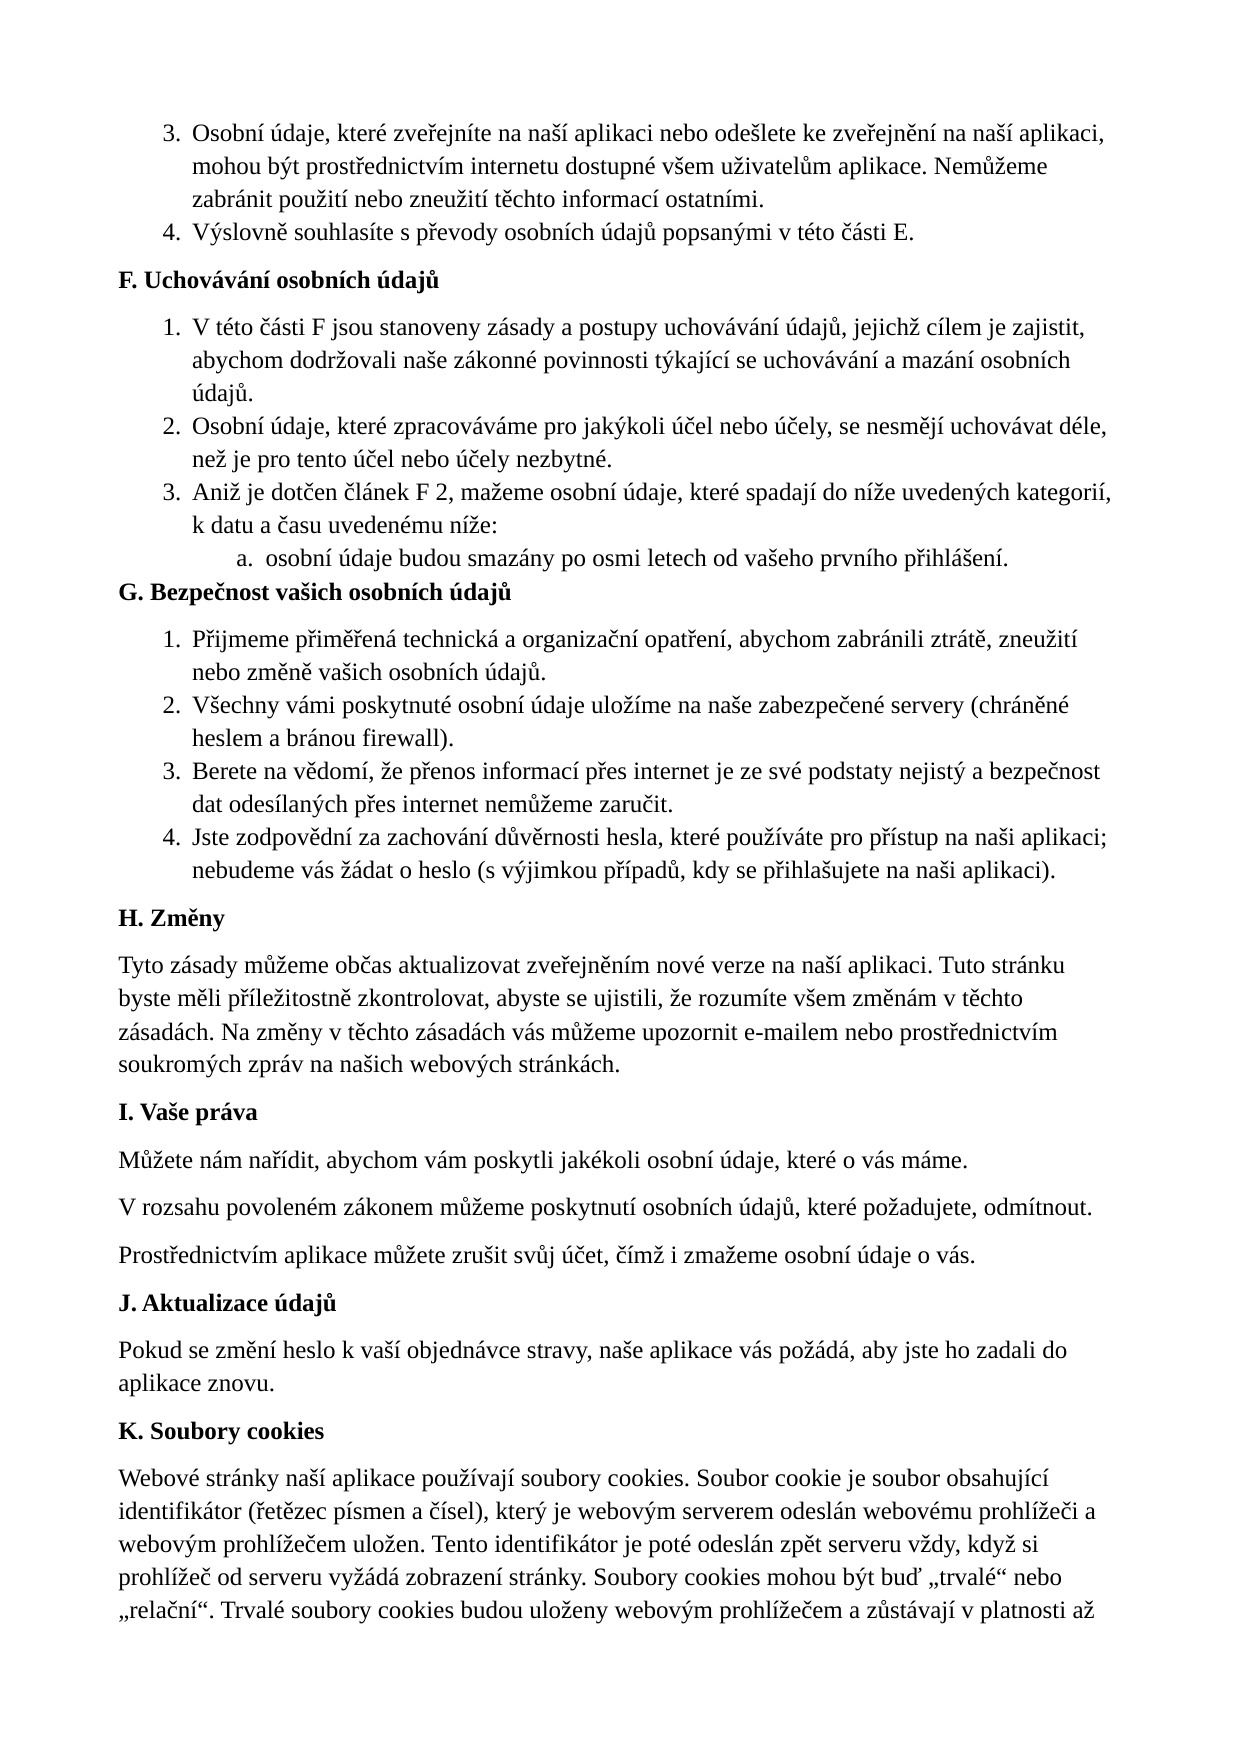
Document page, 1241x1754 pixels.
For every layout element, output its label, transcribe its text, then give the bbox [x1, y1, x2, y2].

text Můžete nám nařídit, abychom vám poskytli jakékoli osobní údaje, které o vás máme. [118, 1145, 1122, 1173]
list Výslovně souhlasíte s převody osobních údajů popsanými v této části E. [162, 217, 1122, 246]
text K. Soubory cookies [118, 1416, 1122, 1444]
list Jste zodpovědní za zachování důvěrnosti hesla, které používáte pro přístup na naši aplikaci; nebudeme vás žádat o heslo (s výjimkou případů, kdy se přihlašujete na naši aplikaci). [162, 822, 1122, 884]
list Přijmeme přiměřená technická a organizační opatření, abychom zabránili ztrátě, zneužití nebo změně vašich osobních údajů. [162, 624, 1122, 686]
text F. Uchovávání osobních údajů [118, 265, 1122, 293]
text I. Vaše práva [118, 1097, 1122, 1126]
list Osobní údaje, které zveřejníte na naší aplikaci nebo odešlete ke zveřejnění na naší aplikaci, mohou být prostřednictvím internetu dostupné všem uživatelům aplikace. Nemůžeme zabránit použití nebo zneužití těchto informací ostatními. [162, 118, 1122, 213]
list Aniž je dotčen článek F 2, mažeme osobní údaje, které spadají do níže uvedených kategorií, k datu a času uvedenému níže: [162, 477, 1122, 539]
list Všechny vámi poskytnuté osobní údaje uložíme na naše zabezpečené servery (chráněné heslem a bránou firewall). [162, 690, 1122, 752]
text H. Změny [118, 903, 1122, 932]
text V rozsahu povoleném zákonem můžeme poskytnutí osobních údajů, které požadujete, odmítnout. [118, 1192, 1122, 1221]
text G. Bezpečnost vašich osobních údajů [118, 577, 1122, 605]
text Webové stránky naší aplikace používají soubory cookies. Soubor cookie je soubor obsahující identifikátor (řetězec písmen a čísel), který je webovým serverem odeslán webovému prohlížeči a webovým prohlížečem uložen. Tento identifikátor je poté odeslán zpět serveru vždy, když si prohlížeč od serveru vyžádá zobrazení stránky. Soubory cookies mohou být buď „trvalé“ nebo „relační“. Trvalé soubory cookies budou uloženy webovým prohlížečem a zůstávají v platnosti až [118, 1463, 1122, 1624]
text J. Aktualizace údajů [118, 1288, 1122, 1316]
list Berete na vědomí, že přenos informací přes internet je ze své podstaty nejistý a bezpečnost dat odesílaných přes internet nemůžeme zaručit. [162, 756, 1122, 818]
list osobní údaje budou smazány po osmi letech od vašeho prvního přihlášení. [236, 543, 1122, 572]
list V této části F jsou stanoveny zásady a postupy uchovávání údajů, jejichž cílem je zajistit, abychom dodržovali naše zákonné povinnosti týkající se uchovávání a mazání osobních údajů. [162, 312, 1122, 407]
text Pokud se změní heslo k vaší objednávce stravy, naše aplikace vás požádá, aby jste ho zadali do aplikace znovu. [118, 1335, 1122, 1397]
list Osobní údaje, které zpracováváme pro jakýkoli účel nebo účely, se nesmějí uchovávat déle, než je pro tento účel nebo účely nezbytné. [162, 411, 1122, 473]
text Prostřednictvím aplikace můžete zrušit svůj účet, čímž i zmažeme osobní údaje o vás. [118, 1240, 1122, 1269]
text Tyto zásady můžeme občas aktualizovat zveřejněním nové verze na naší aplikaci. Tuto stránku byste měli příležitostně zkontrolovat, abyste se ujistili, že rozumíte všem změnám v těchto zásadách. Na změny v těchto zásadách vás můžeme upozornit e-mailem nebo prostřednictvím soukromých zpráv na našich webových stránkách. [118, 951, 1122, 1078]
